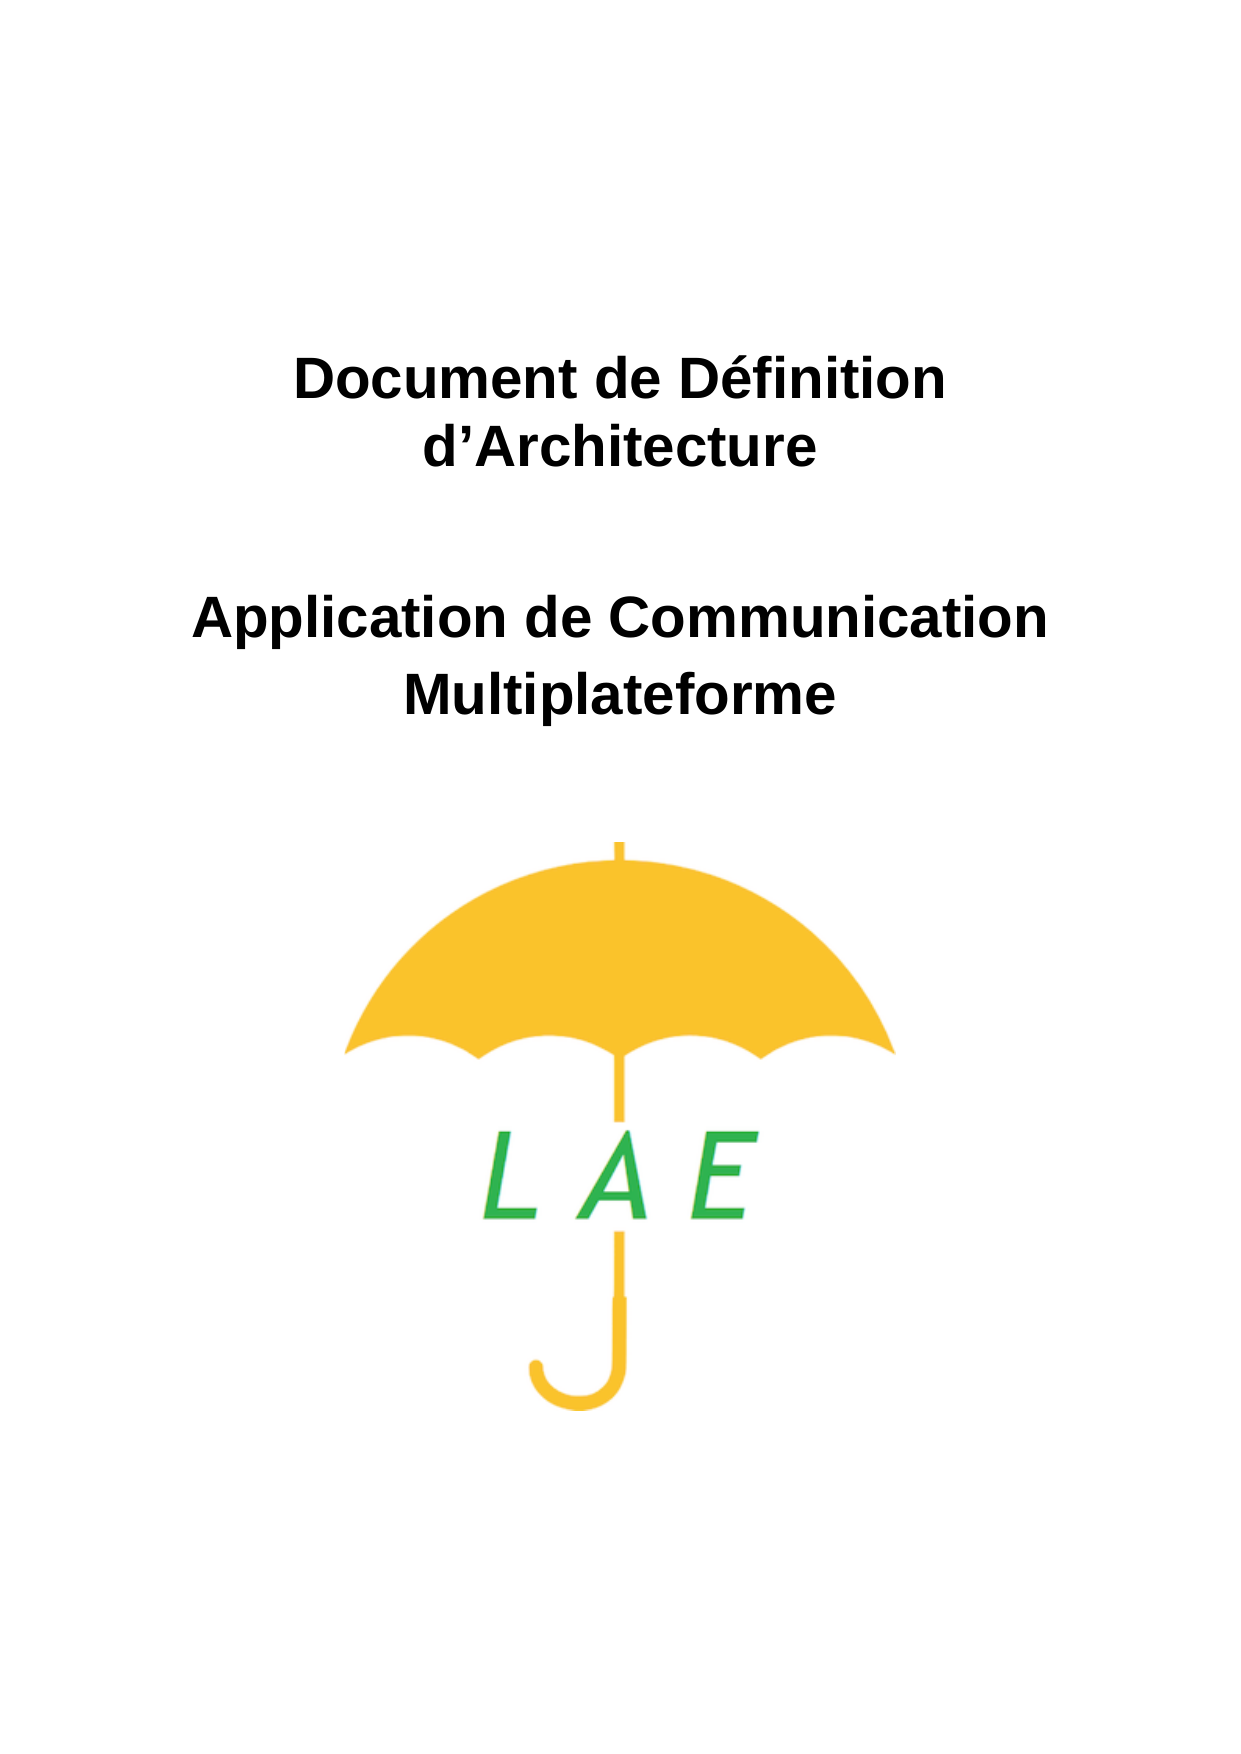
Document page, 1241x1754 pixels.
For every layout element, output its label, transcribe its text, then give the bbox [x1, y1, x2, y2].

text Application de Communication Multiplateforme [118, 582, 1122, 727]
picture [344, 842, 896, 1411]
title Document de Définition d’Architecture [118, 344, 1122, 478]
